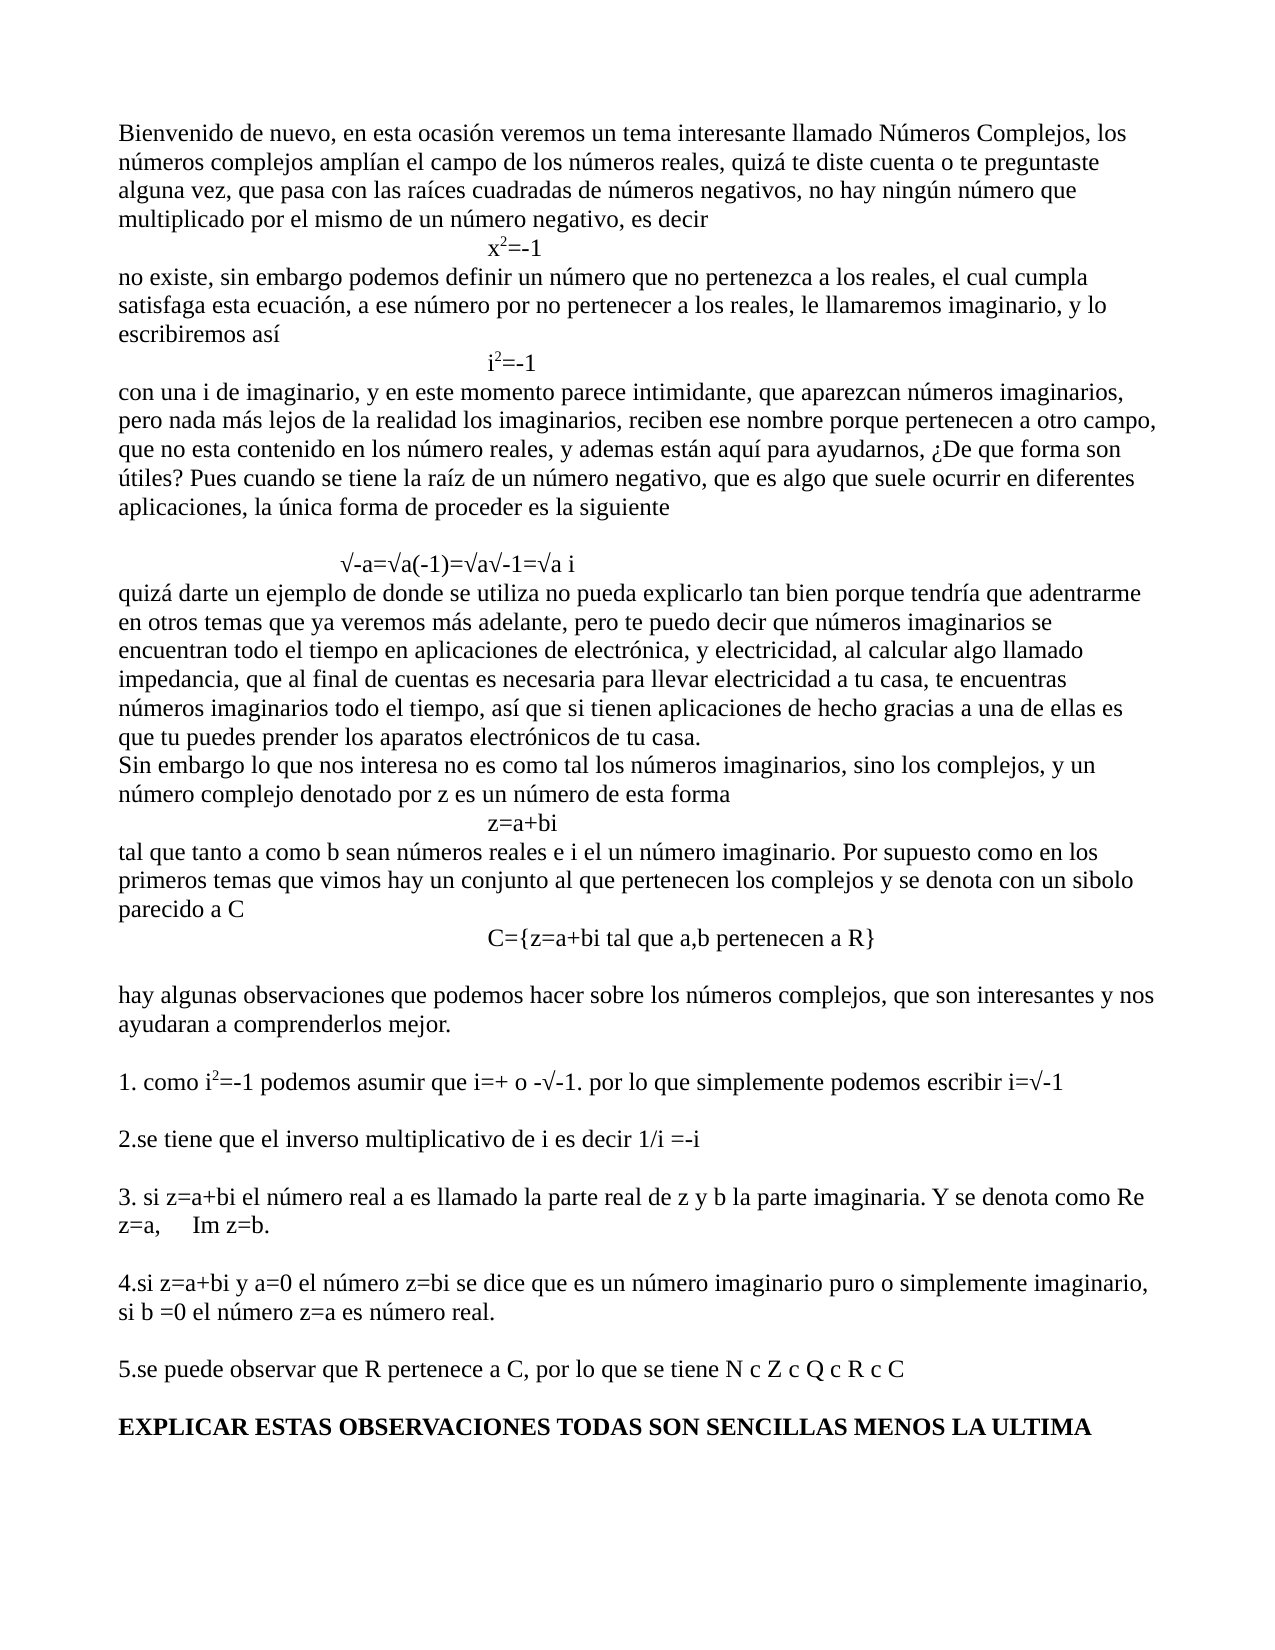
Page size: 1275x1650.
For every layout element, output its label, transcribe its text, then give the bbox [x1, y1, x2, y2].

text tal que tanto a como b sean números reales e i el un número imaginario. Por supuesto como en los primeros temas que vimos hay un conjunto al que pertenecen los complejos y se denota con un sibolo parecido a C [118, 837, 1157, 923]
text i2=-1 [118, 348, 1157, 377]
text EXPLICAR ESTAS OBSERVACIONES TODAS SON SENCILLAS MENOS LA ULTIMA [118, 1412, 1157, 1441]
text 1. como i2=-1 podemos asumir que i=+ o -√-1. por lo que simplemente podemos escribir i=√-1 [118, 1067, 1157, 1096]
text 3. si z=a+bi el número real a es llamado la parte real de z y b la parte imaginaria. Y se denota como Re z=a, Im z=b. [118, 1182, 1157, 1239]
text quizá darte un ejemplo de donde se utiliza no pueda explicarlo tan bien porque tendría que adentrarme en otros temas que ya veremos más adelante, pero te puedo decir que números imaginarios se encuentran todo el tiempo en aplicaciones de electrónica, y electricidad, al calcular algo llamado impedancia, que al final de cuentas es necesaria para llevar electricidad a tu casa, te encuentras números imaginarios todo el tiempo, así que si tienen aplicaciones de hecho gracias a una de ellas es que tu puedes prender los aparatos electrónicos de tu casa. [118, 578, 1157, 751]
text 4.si z=a+bi y a=0 el número z=bi se dice que es un número imaginario puro o simplemente imaginario, si b =0 el número z=a es número real. [118, 1268, 1157, 1326]
text con una i de imaginario, y en este momento parece intimidante, que aparezcan números imaginarios, pero nada más lejos de la realidad los imaginarios, reciben ese nombre porque pertenecen a otro campo, que no esta contenido en los número reales, y ademas están aquí para ayudarnos, ¿De que forma son útiles? Pues cuando se tiene la raíz de un número negativo, que es algo que suele ocurrir en diferentes aplicaciones, la única forma de proceder es la siguiente [118, 377, 1157, 521]
text Sin embargo lo que nos interesa no es como tal los números imaginarios, sino los complejos, y un número complejo denotado por z es un número de esta forma [118, 751, 1157, 808]
text 2.se tiene que el inverso multiplicativo de i es decir 1/i =-i [118, 1124, 1157, 1153]
text 5.se puede observar que R pertenece a C, por lo que se tiene N c Z c Q c R c C [118, 1354, 1157, 1383]
text x2=-1 [118, 233, 1157, 262]
text C={z=a+bi tal que a,b pertenecen a R} [118, 923, 1157, 952]
text √-a=√a(-1)=√a√-1=√a i [118, 549, 1157, 578]
text Bienvenido de nuevo, en esta ocasión veremos un tema interesante llamado Números Complejos, los números complejos amplían el campo de los números reales, quizá te diste cuenta o te preguntaste alguna vez, que pasa con las raíces cuadradas de números negativos, no hay ningún número que multiplicado por el mismo de un número negativo, es decir [118, 118, 1157, 233]
text hay algunas observaciones que podemos hacer sobre los números complejos, que son interesantes y nos ayudaran a comprenderlos mejor. [118, 981, 1157, 1038]
text no existe, sin embargo podemos definir un número que no pertenezca a los reales, el cual cumpla satisfaga esta ecuación, a ese número por no pertenecer a los reales, le llamaremos imaginario, y lo escribiremos así [118, 262, 1157, 348]
text z=a+bi [118, 808, 1157, 837]
